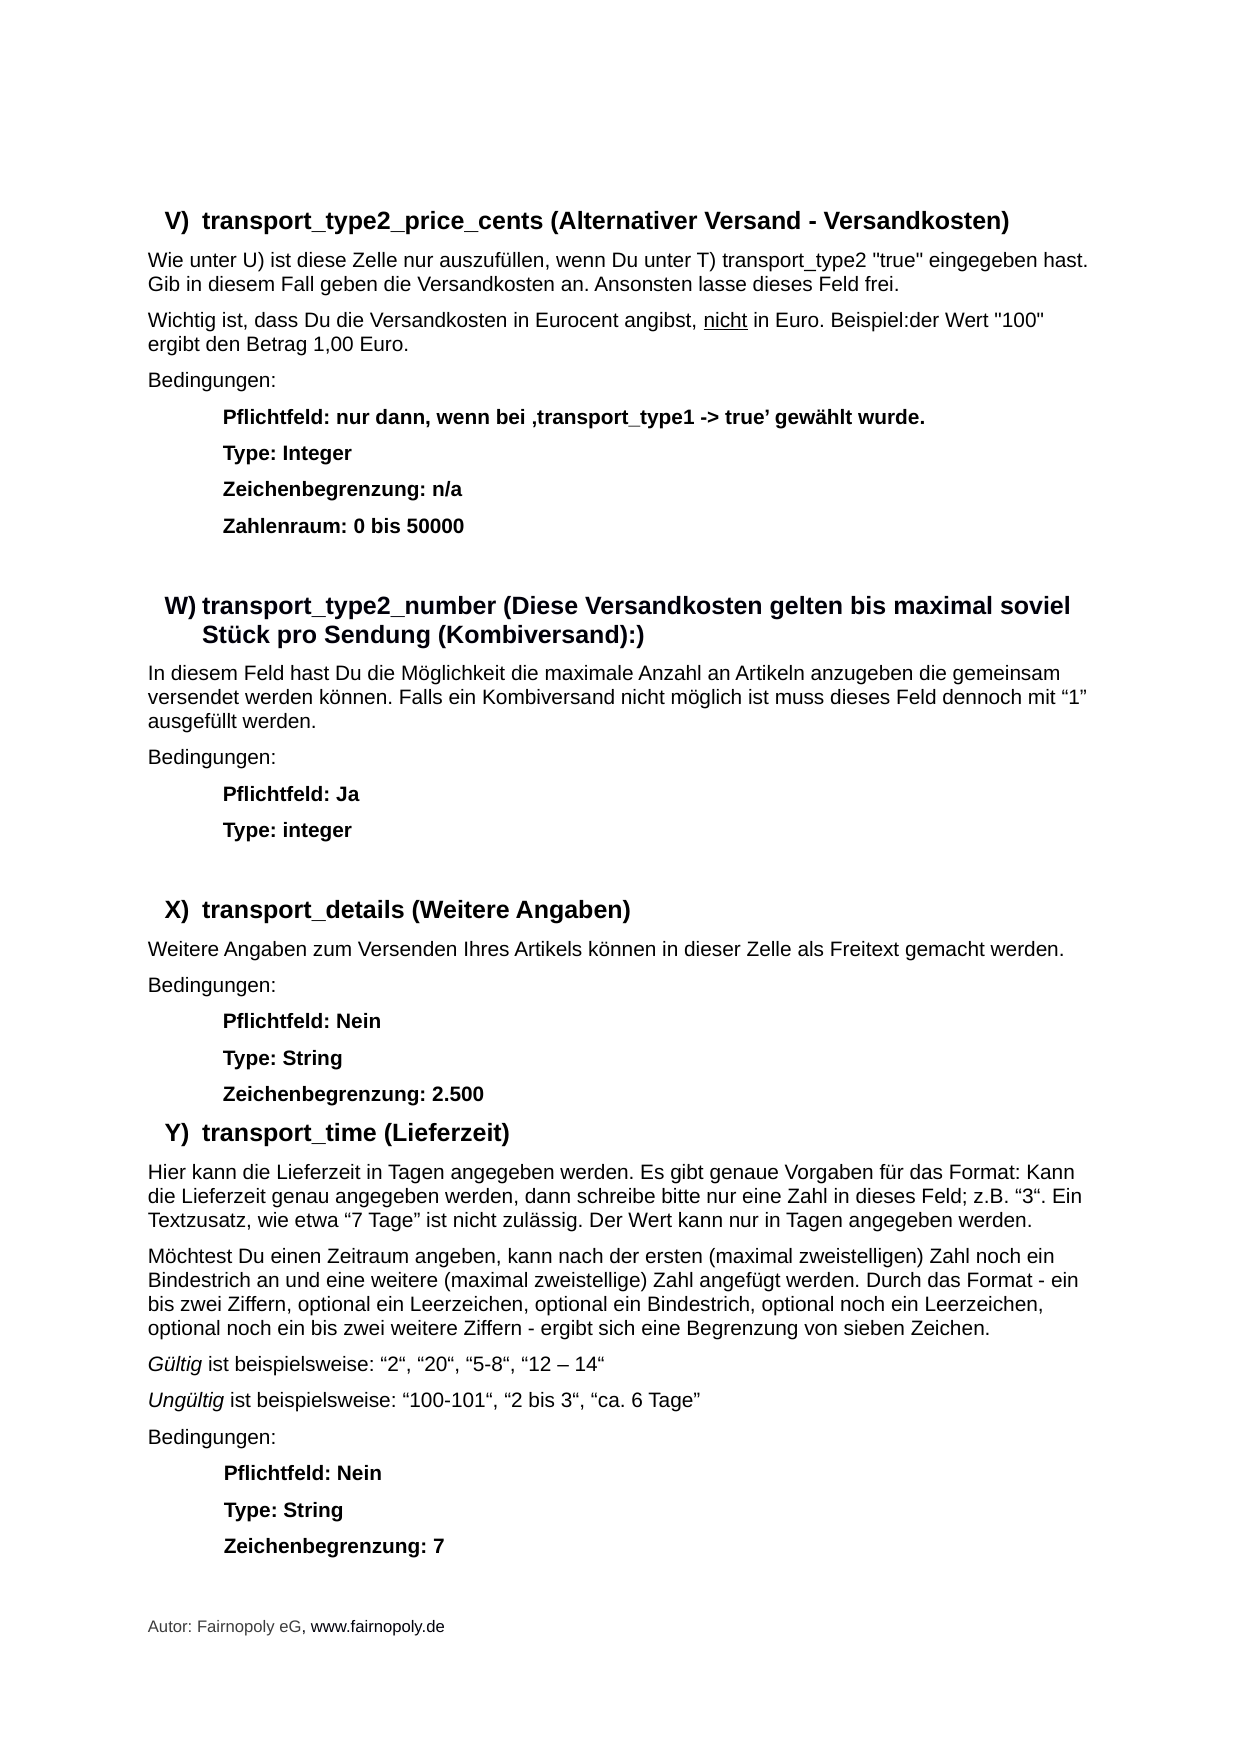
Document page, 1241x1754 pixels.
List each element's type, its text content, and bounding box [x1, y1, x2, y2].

list Bedingungen: [148, 368, 1093, 392]
list Pflichtfeld: Ja [223, 782, 1093, 806]
list Type: String [223, 1046, 1093, 1069]
list In diesem Feld hast Du die Möglichkeit die maximale Anzahl an Artikeln anzugeben die gemeinsam versendet werden können. Falls ein Kombiversand nicht möglich ist muss dieses Feld dennoch mit “1” ausgefüllt werden. [148, 661, 1093, 733]
list Type: String [223, 1497, 1093, 1521]
list transport_type2_number (Diese Versandkosten gelten bis maximal soviel Stück pro Sendung (Kombiversand):) [164, 591, 1093, 648]
list Zeichenbegrenzung: n/a [223, 477, 1093, 501]
list transport_type2_price_cents (Alternativer Versand - Versandkosten) [164, 206, 1093, 235]
list Bedingungen: [148, 1425, 1093, 1449]
list Zeichenbegrenzung: 2.500 [223, 1082, 1093, 1106]
list Wichtig ist, dass Du die Versandkosten in Eurocent angibst, nicht in Euro. Beispiel:der Wert "100" ergibt den Betrag 1,00 Euro. [148, 308, 1093, 356]
list Wie unter U) ist diese Zelle nur auszufüllen, wenn Du unter T) transport_type2 "true" eingegeben hast. Gib in diesem Fall geben die Versandkosten an. Ansonsten lasse dieses Feld frei. [148, 247, 1093, 295]
list Bedingungen: [148, 973, 1093, 997]
list Pflichtfeld: nur dann, wenn bei ‚transport_type1 -> true’ gewählt wurde. [223, 404, 1093, 428]
list transport_details (Weitere Angaben) [164, 895, 1093, 924]
list Type: Integer [223, 441, 1093, 465]
list Ungültig ist beispielsweise: “100-101“, “2 bis 3“, “ca. 6 Tage” [148, 1388, 1093, 1412]
list transport_time (Lieferzeit) [164, 1118, 1093, 1147]
list Zeichenbegrenzung: 7 [223, 1534, 1093, 1558]
list Pflichtfeld: Nein [223, 1461, 1093, 1485]
list Weitere Angaben zum Versenden Ihres Artikels können in dieser Zelle als Freitext gemacht werden. [148, 937, 1093, 961]
list Gültig ist beispielsweise: “2“, “20“, “5-8“, “12 – 14“ [148, 1352, 1093, 1376]
list Type: integer [223, 818, 1093, 842]
list Zahlenraum: 0 bis 50000 [223, 513, 1093, 537]
list Bedingungen: [148, 745, 1093, 769]
list Hier kann die Lieferzeit in Tagen angegeben werden. Es gibt genaue Vorgaben für das Format: Kann die Lieferzeit genau angegeben werden, dann schreibe bitte nur eine Zahl in dieses Feld; z.B. “3“. Ein Textzusatz, wie etwa “7 Tage” ist nicht zulässig. Der Wert kann nur in Tagen angegeben werden. [148, 1159, 1093, 1231]
list Möchtest Du einen Zeitraum angeben, kann nach der ersten (maximal zweistelligen) Zahl noch ein Bindestrich an und eine weitere (maximal zweistellige) Zahl angefügt werden. Durch das Format - ein bis zwei Ziffern, optional ein Leerzeichen, optional ein Bindestrich, optional noch ein Leerzeichen, optional noch ein bis zwei weitere Ziffern - ergibt sich eine Begrenzung von sieben Zeichen. [148, 1244, 1093, 1339]
list Pflichtfeld: Nein [223, 1009, 1093, 1033]
